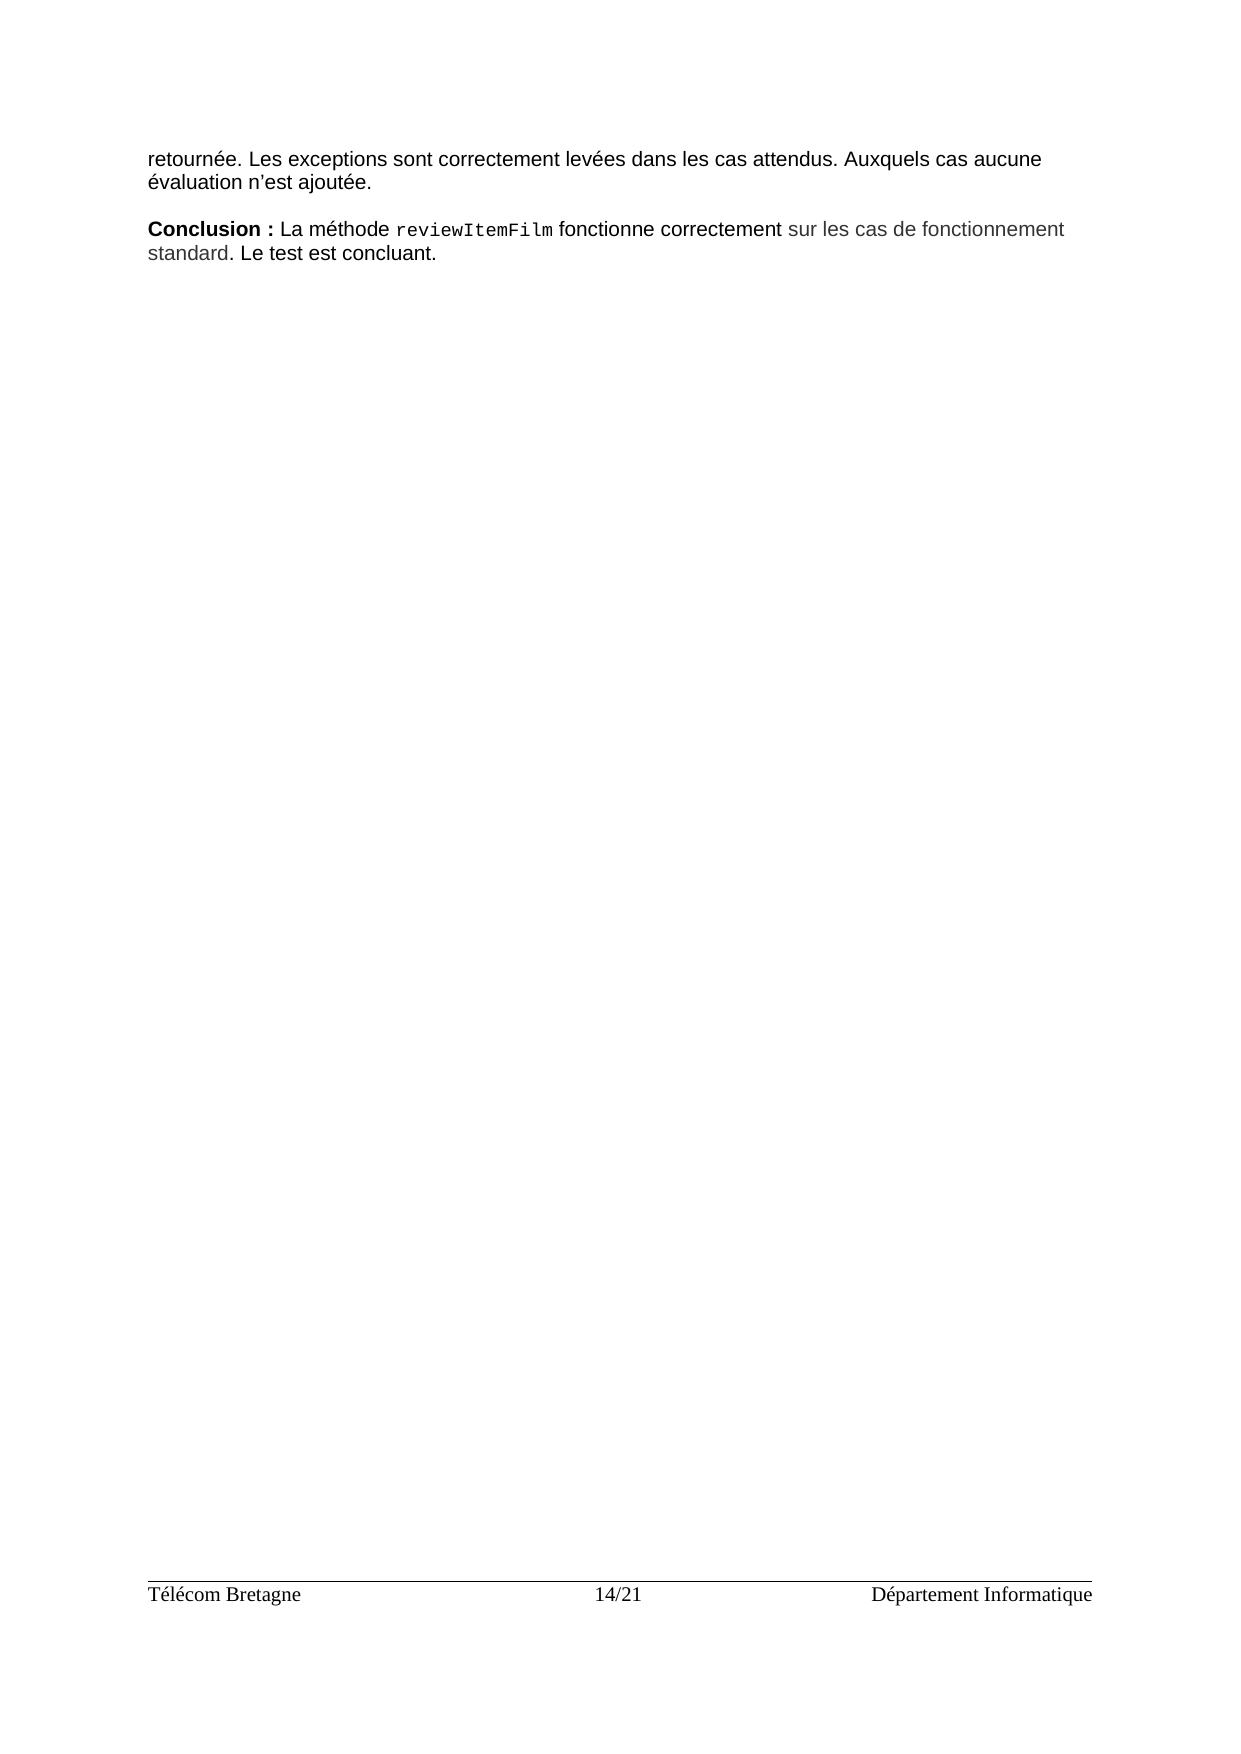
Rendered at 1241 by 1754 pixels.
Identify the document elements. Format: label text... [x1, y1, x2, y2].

subtitle Conclusion : La méthode reviewItemFilm fonctionne correctement sur les cas de fonctionnement standard. Le test est concluant. [148, 217, 1092, 265]
text retournée. Les exceptions sont correctement levées dans les cas attendus. Auxquels cas aucune évaluation n’est ajoutée. [148, 148, 1092, 194]
